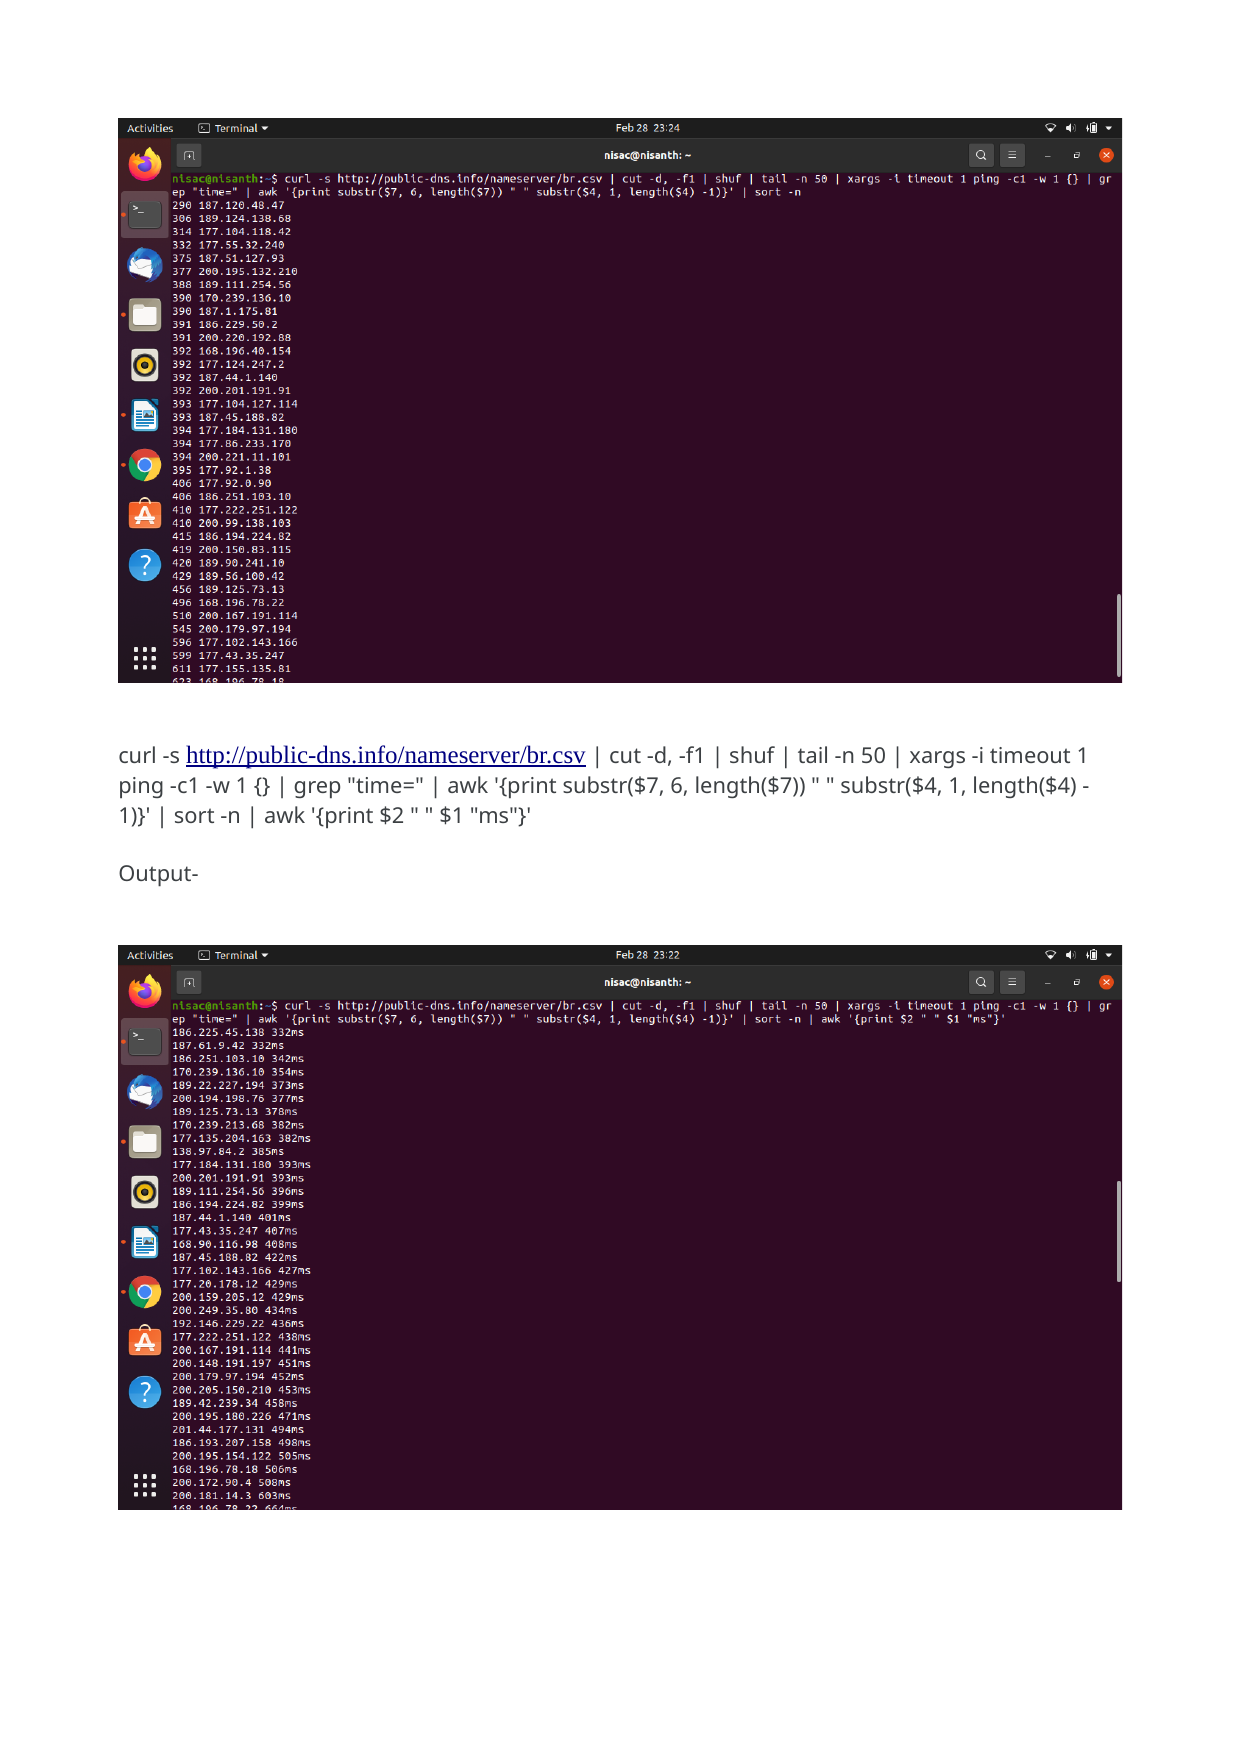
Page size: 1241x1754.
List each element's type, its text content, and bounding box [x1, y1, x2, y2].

picture [118, 118, 1123, 683]
text Output- [118, 858, 1122, 888]
text curl -s http://public-dns.info/nameserver/br.csv | cut -d, -f1 | shuf | tail -n 50 | xargs -i timeout 1 ping -c1 -w 1 {} | grep "time=" | awk '{print substr($7, 6, length($7)) " " substr($4, 1, length($4) -1)}' | sort -n | awk '{print $2 " " $1 "ms"}' [118, 740, 1122, 829]
picture [118, 945, 1123, 1510]
